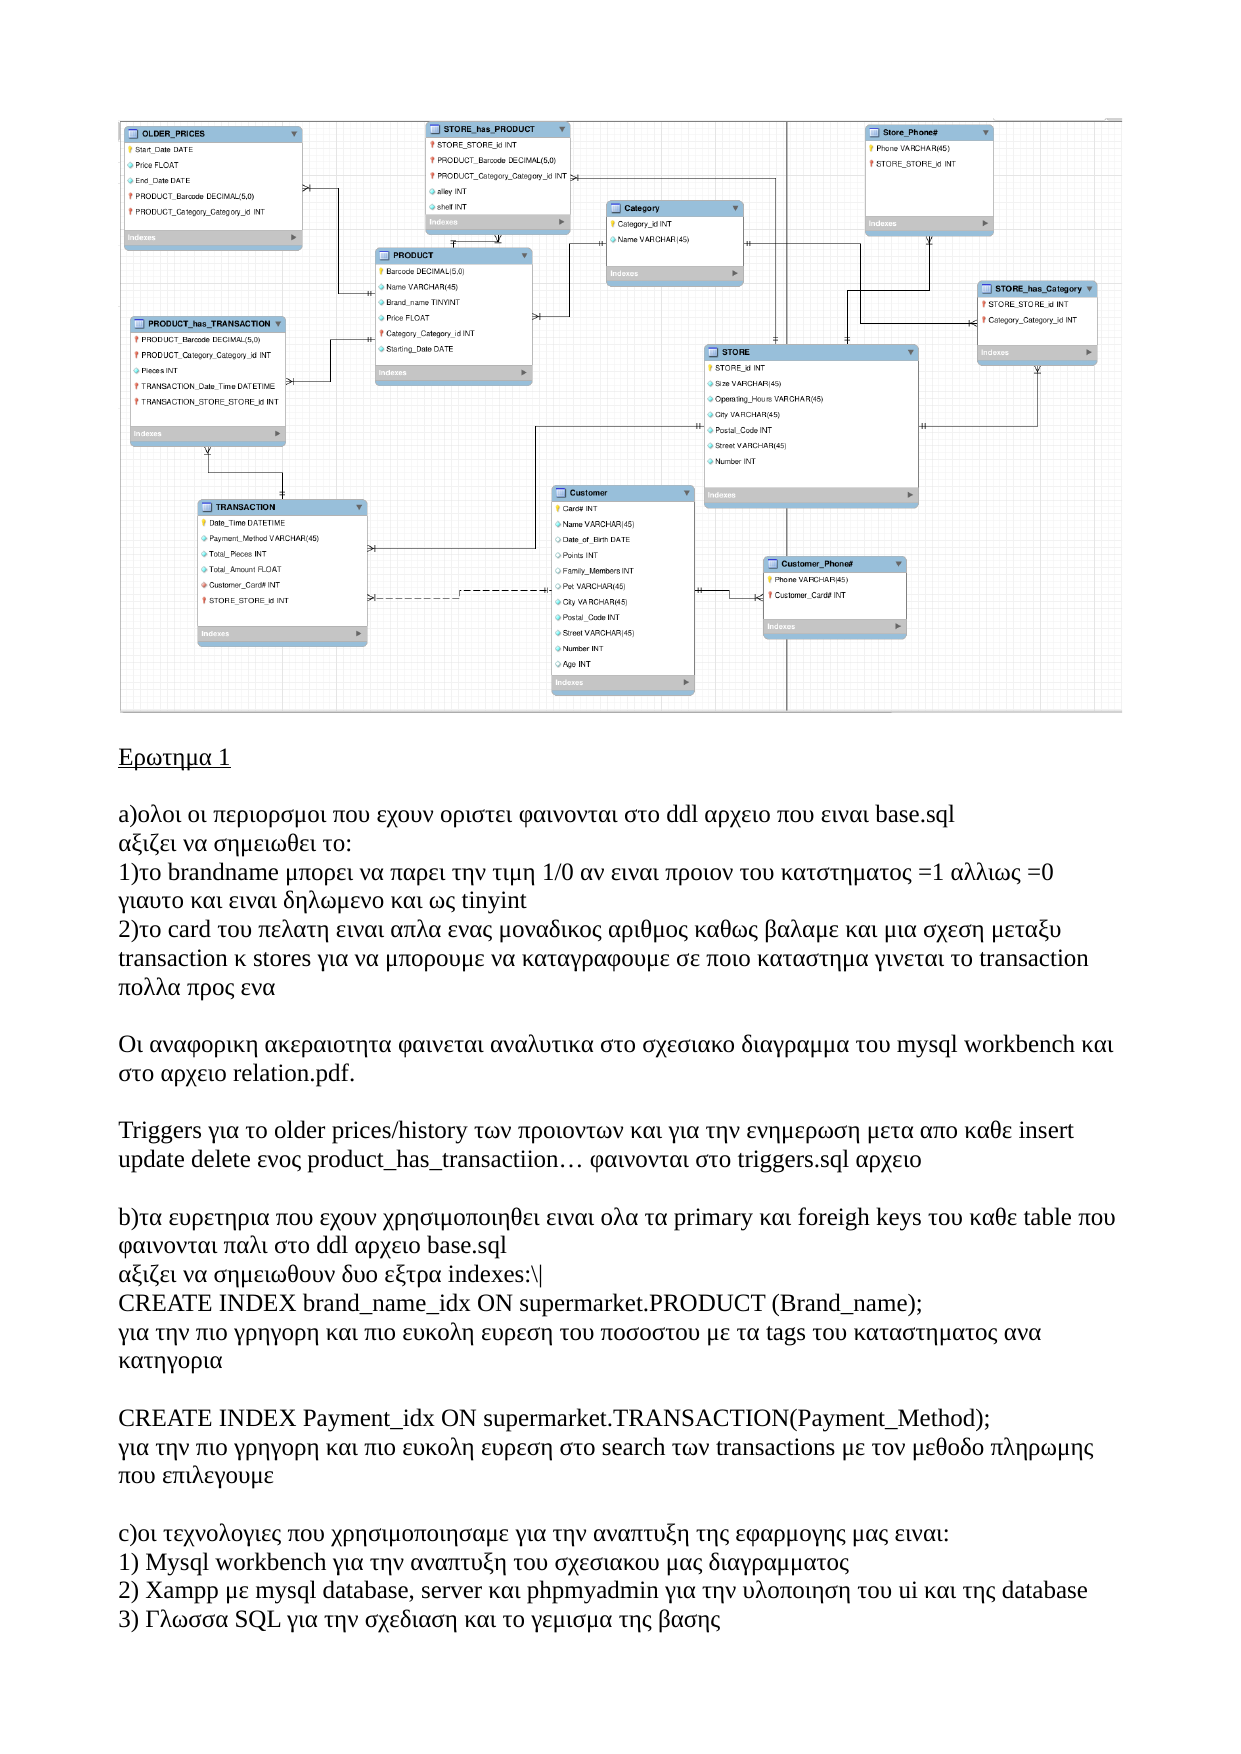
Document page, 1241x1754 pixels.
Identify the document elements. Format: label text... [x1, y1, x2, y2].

text για την πιο γρηγορη και πιο ευκολη ευρεση του ποσοστου με τα tags του καταστηματος ανα κατηγορια [118, 1317, 1122, 1374]
text Οι αναφορικη ακεραιοτητα φαινεται αναλυτικα στο σχεσιακο διαγραμμα του mysql workbench και στο αρχειο relation.pdf. [118, 1029, 1122, 1087]
text CREATE INDEX Payment_idx ON supermarket.TRANSACTION(Payment_Method); [118, 1403, 1122, 1432]
text αξιζει να σημειωθουν δυο εξτρα indexes:\| CREATE INDEX brand_name_idx ON supermarket.PRODUCT (Brand_name); [118, 1259, 1122, 1317]
text b)τα ευρετηρια που εχουν χρησιμοποιηθει ειναι ολα τα primary και foreigh keys του καθε table που φαινονται παλι στο ddl αρχειο base.sql [118, 1202, 1122, 1259]
text a)ολοι οι περιορσμοι που εχουν οριστει φαινονται στο ddl αρχειο που ειναι base.sql [118, 799, 1122, 828]
text 3) Γλωσσα SQL για την σχεδιαση και το γεμισμα της βασης [118, 1604, 1122, 1633]
text 2) Xampp με mysql database, server και phpmyadmin για την υλοποιηση του ui και της database [118, 1576, 1122, 1604]
text 1)το brandname μπορει να παρει την τιμη 1/0 αν ειναι προιον του κατστηματος =1 αλλιως =0 γιαυτο και ειναι δηλωμενο και ως tinyint [118, 857, 1122, 914]
text για την πιο γρηγορη και πιο ευκολη ευρεση στο search των transactions με τον μεθοδο πληρωμης που επιλεγουμε [118, 1432, 1122, 1489]
text 1) Mysql workbench για την αναπτυξη του σχεσιακου μας διαγραμματος [118, 1547, 1122, 1576]
text Triggers για το older prices/history των προιοντων και για την ενημερωση μετα απο καθε insert update delete ενος product_has_transactiion… φαινονται στο triggers.sql αρχειο [118, 1116, 1122, 1173]
text c)οι τεχνολογιες που χρησιμοποιησαμε για την αναπτυξη της εφαρμογης μας ειναι: [118, 1518, 1122, 1547]
text αξιζει να σημειωθει το: [118, 828, 1122, 857]
picture [118, 118, 1123, 713]
text 2)το card του πελατη ειναι απλα ενας μοναδικος αριθμος καθως βαλαμε και μια σχεση μεταξυ transaction κ stores για να μπορουμε να καταγραφουμε σε ποιο καταστημα γινεται το transaction πολλα προς ενα [118, 914, 1122, 1001]
text Ερωτημα 1 [118, 742, 1122, 799]
